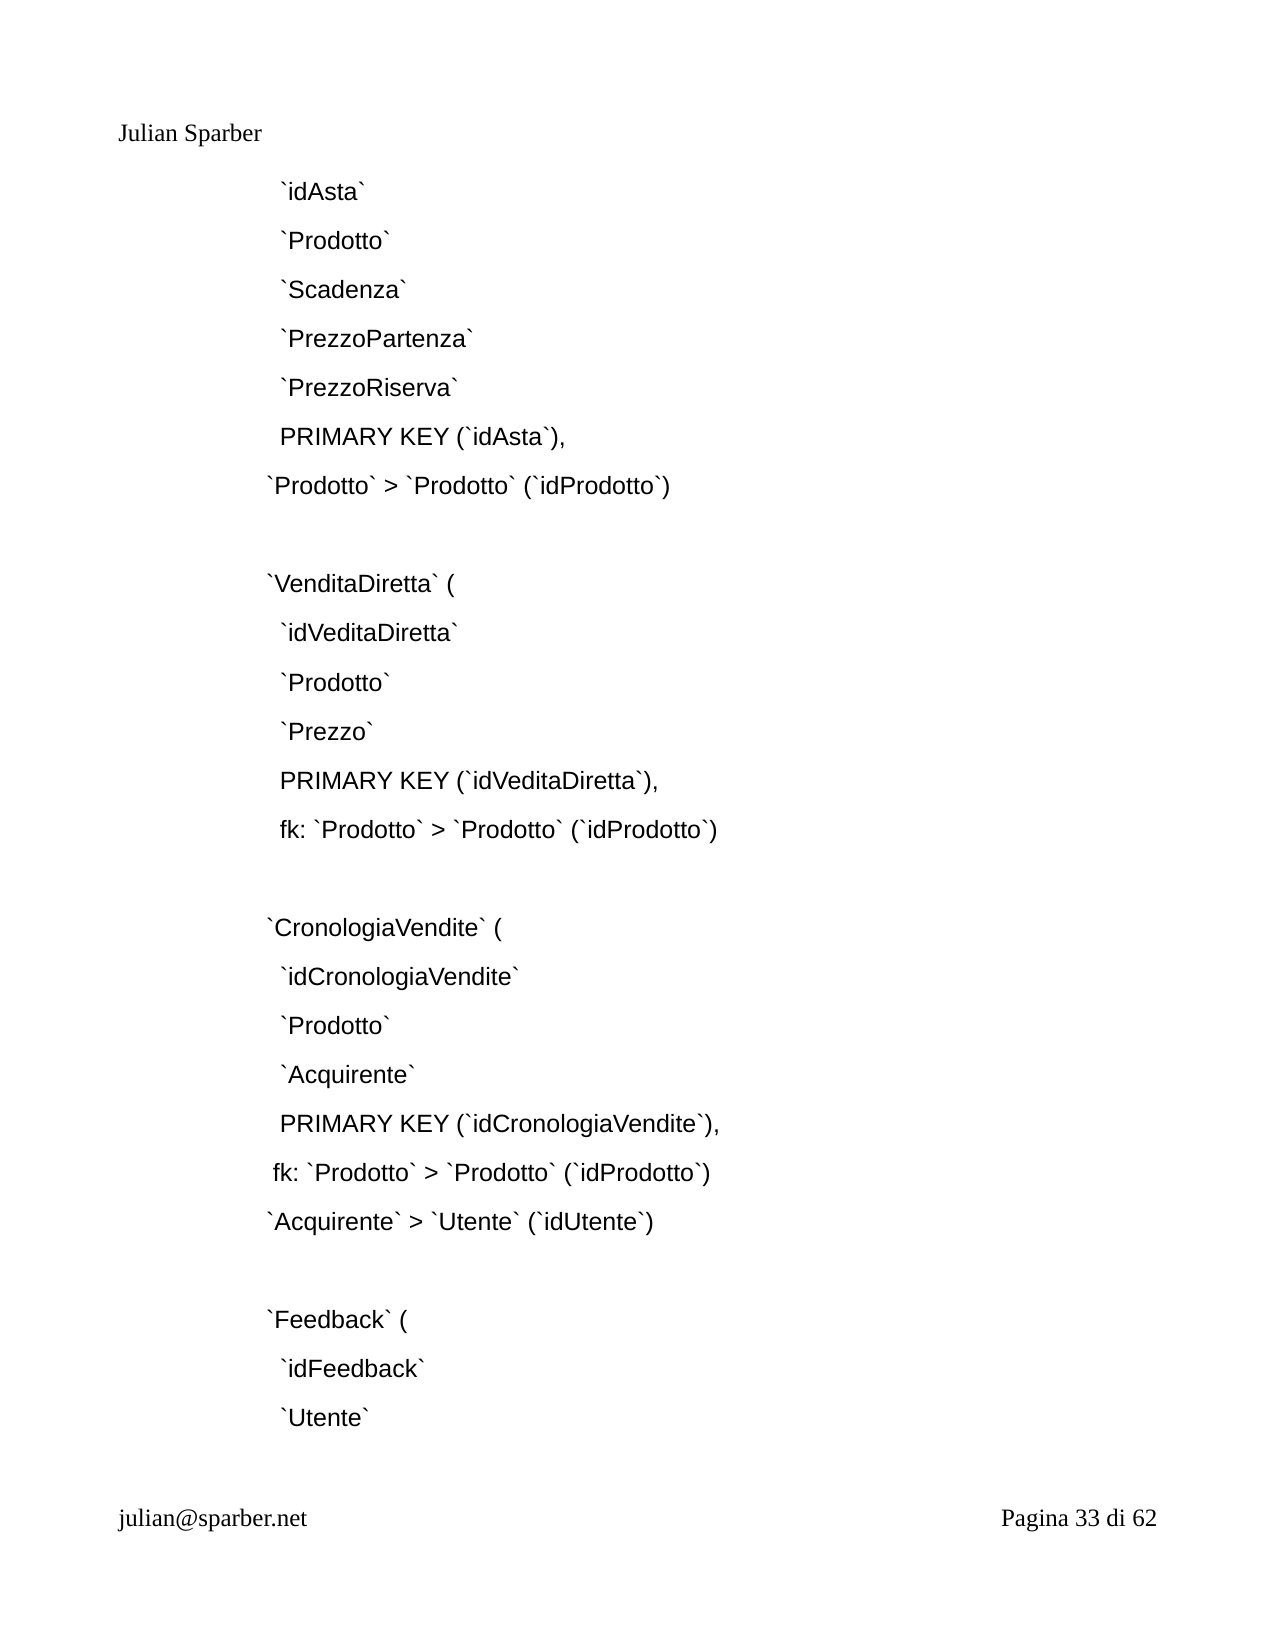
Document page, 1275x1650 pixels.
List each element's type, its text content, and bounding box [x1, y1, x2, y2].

text `PrezzoPartenza` [266, 324, 1157, 353]
text `Acquirente` > `Utente` (`idUtente`) [266, 1207, 1157, 1236]
text PRIMARY KEY (`idAsta`), [266, 422, 1157, 451]
text `CronologiaVendite` ( [266, 913, 1157, 942]
text `VenditaDiretta` ( [266, 569, 1157, 598]
text `idVeditaDiretta` [266, 618, 1157, 647]
text fk: `Prodotto` > `Prodotto` (`idProdotto`) [266, 815, 1157, 843]
text `Acquirente` [266, 1060, 1157, 1089]
text PRIMARY KEY (`idCronologiaVendite`), [266, 1109, 1157, 1138]
text `Prezzo` [266, 717, 1157, 745]
text fk: `Prodotto` > `Prodotto` (`idProdotto`) [266, 1158, 1157, 1187]
text `Prodotto` [266, 1011, 1157, 1040]
text `Prodotto` [266, 226, 1157, 255]
text `PrezzoRiserva` [266, 373, 1157, 402]
text `Scadenza` [266, 275, 1157, 304]
text `Feedback` ( [266, 1305, 1157, 1334]
text `idAsta` [266, 177, 1157, 206]
text `idFeedback` [266, 1354, 1157, 1383]
text `Prodotto` [266, 667, 1157, 696]
text `Utente` [266, 1403, 1157, 1432]
text `Prodotto` > `Prodotto` (`idProdotto`) [266, 471, 1157, 500]
text PRIMARY KEY (`idVeditaDiretta`), [266, 766, 1157, 794]
text `idCronologiaVendite` [266, 962, 1157, 991]
